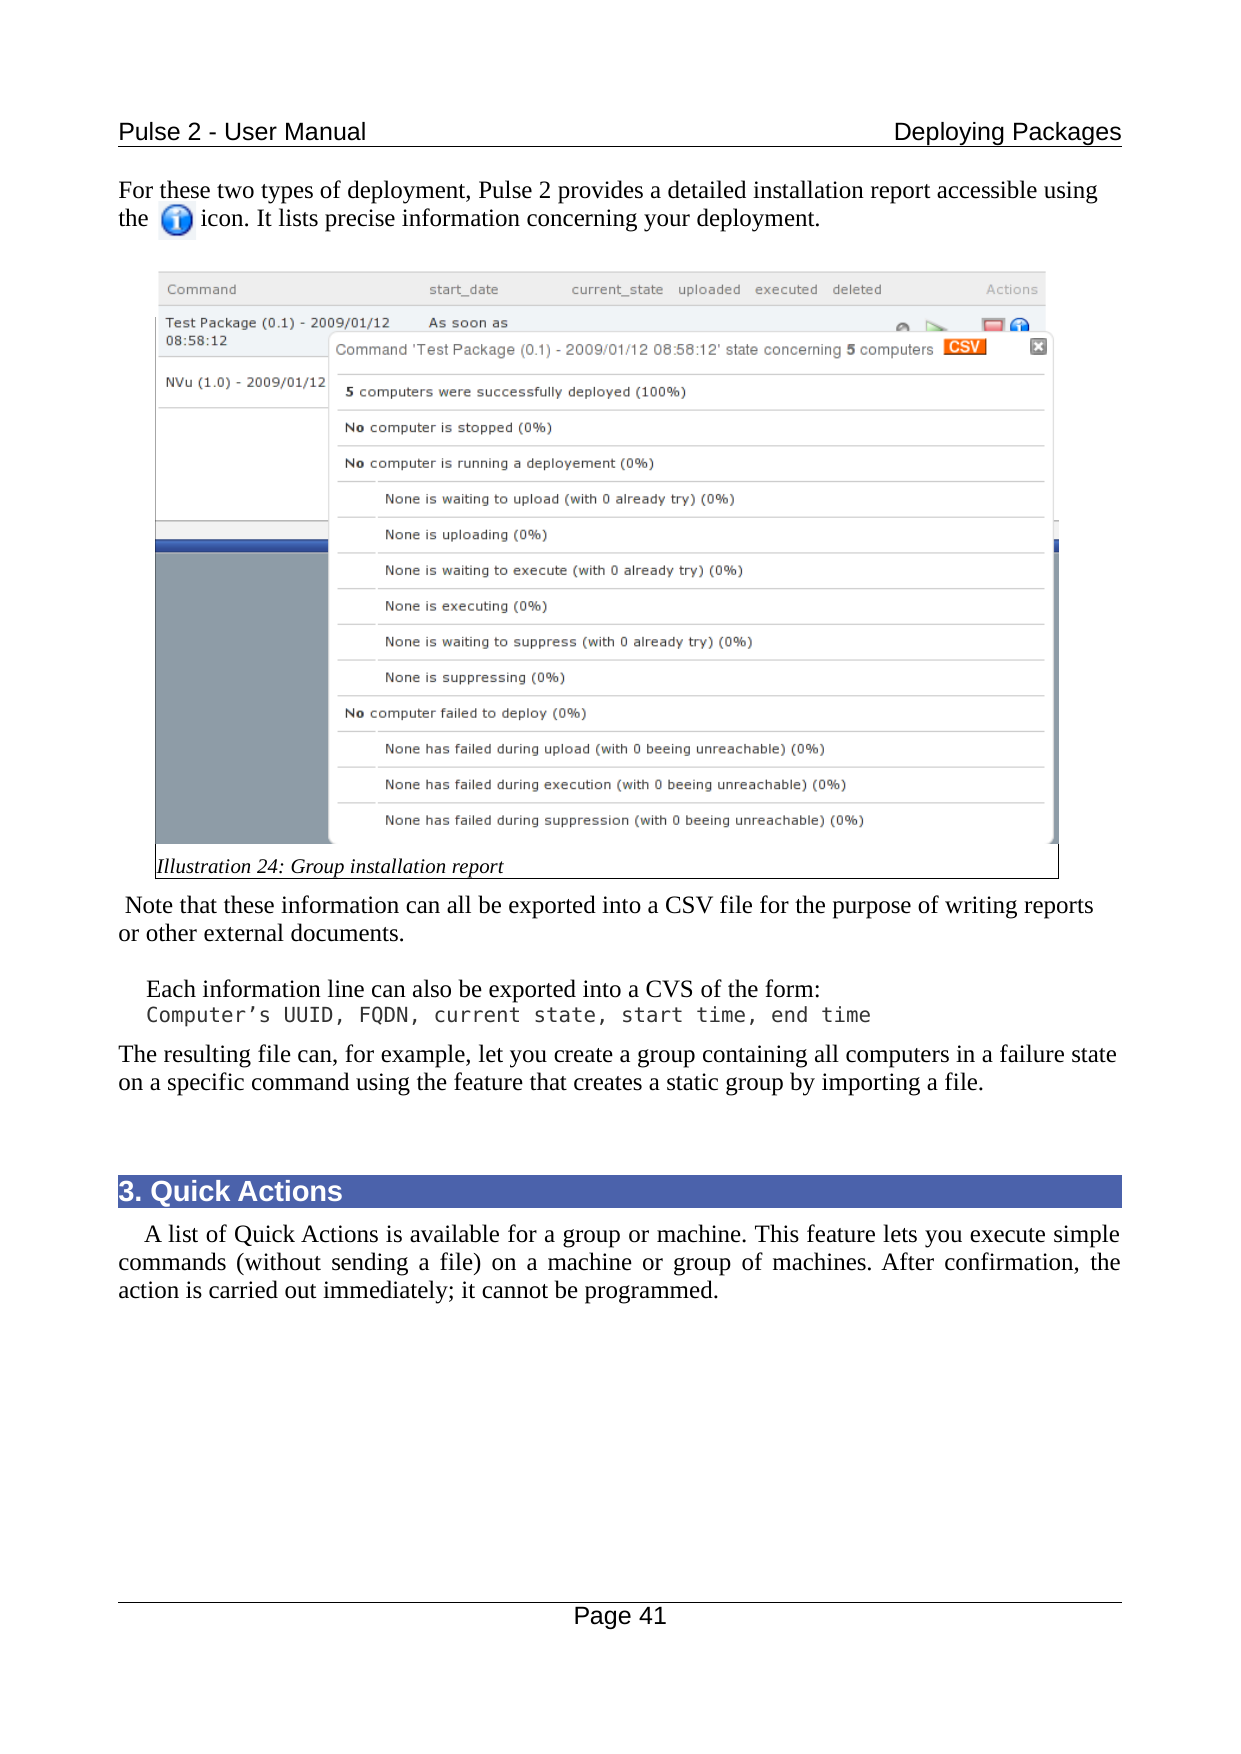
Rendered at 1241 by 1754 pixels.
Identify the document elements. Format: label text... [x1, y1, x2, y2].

text Computer’s UUID, FQDN, current state, start time, end time [118, 1003, 1122, 1028]
text Each information line can also be exported into a CVS of the form: [118, 975, 1122, 1003]
text Note that these information can all be exported into a CSV file for the purpose of writing reports or other external documents. [118, 288, 1122, 947]
text Illustration 24: Group installation report [156, 844, 1058, 878]
text For these two types of deployment, Pulse 2 provides a detailed installation report accessible using the icon. It lists precise information concerning your deployment. [118, 176, 1122, 232]
text The resulting file can, for example, let you create a group containing all computers in a failure state on a specific command using the feature that creates a static group by importing a file. [118, 1039, 1122, 1096]
picture [158, 201, 197, 240]
subtitle Quick Actions [118, 1175, 1122, 1208]
picture [155, 269, 1059, 844]
text A list of Quick Actions is available for a group or machine. This feature lets you execute simple commands (without sending a file) on a machine or group of machines. After confirmation, the action is carried out immediately; it cannot be programmed. [118, 1219, 1122, 1304]
